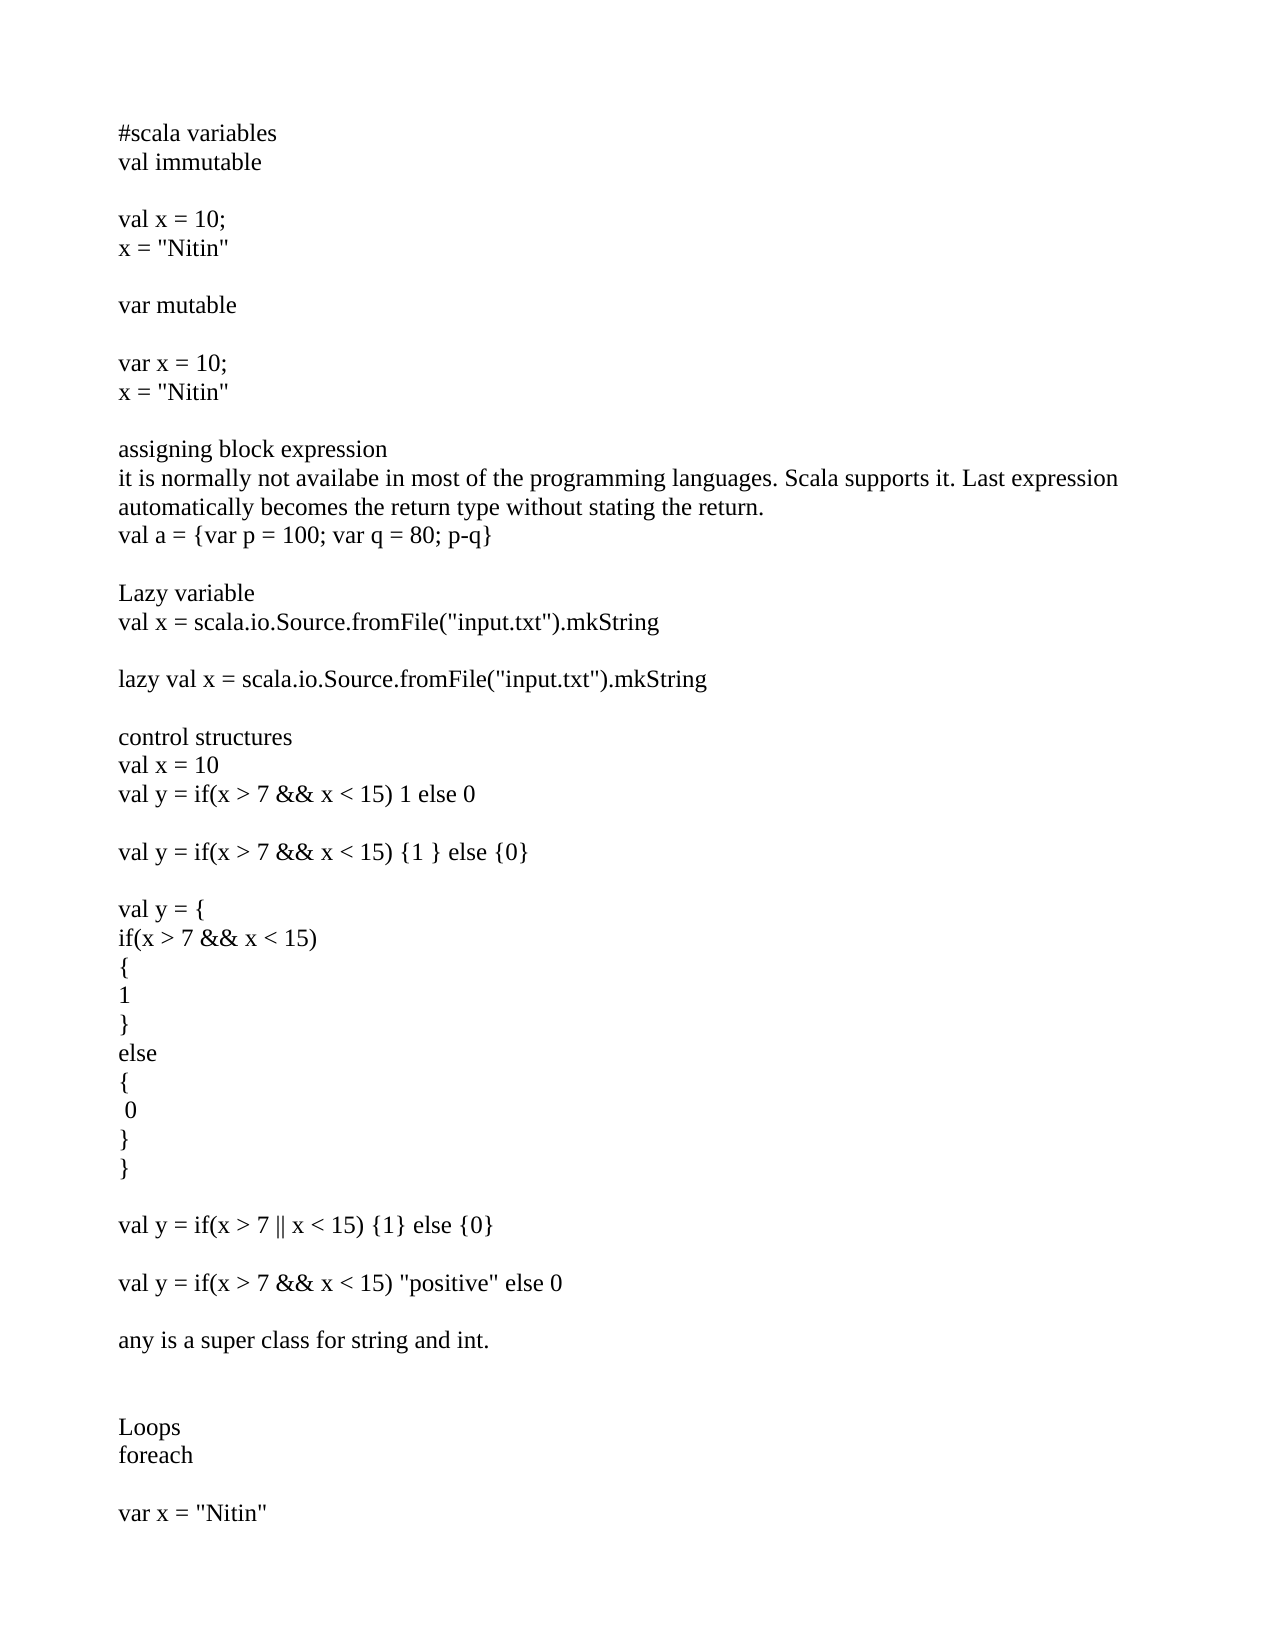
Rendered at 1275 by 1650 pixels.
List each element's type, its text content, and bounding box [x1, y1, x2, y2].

text control structures [118, 722, 1157, 751]
text x = "Nitin" [118, 233, 1157, 262]
text val y = if(x > 7 && x < 15) 1 else 0 [118, 779, 1157, 808]
text assigning block expression [118, 434, 1157, 463]
text Lazy variable [118, 578, 1157, 607]
text val x = 10; [118, 204, 1157, 233]
text val a = {var p = 100; var q = 80; p-q} [118, 521, 1157, 549]
text } [118, 1153, 1157, 1182]
text it is normally not availabe in most of the programming languages. Scala supports it. Last expression automatically becomes the return type without stating the return. [118, 463, 1157, 521]
text val y = { [118, 894, 1157, 923]
text Loops [118, 1412, 1157, 1441]
text any is a super class for string and int. [118, 1326, 1157, 1354]
text else [118, 1038, 1157, 1067]
text #scala variables [118, 118, 1157, 147]
text { [118, 952, 1157, 981]
text var mutable [118, 291, 1157, 319]
text var x = 10; [118, 348, 1157, 377]
text x = "Nitin" [118, 377, 1157, 406]
text } [118, 1124, 1157, 1153]
text val x = scala.io.Source.fromFile("input.txt").mkString [118, 607, 1157, 636]
text val y = if(x > 7 || x < 15) {1} else {0} [118, 1211, 1157, 1239]
text val y = if(x > 7 && x < 15) {1 } else {0} [118, 837, 1157, 866]
text if(x > 7 && x < 15) [118, 923, 1157, 952]
text val y = if(x > 7 && x < 15) "positive" else 0 [118, 1268, 1157, 1297]
text val x = 10 [118, 751, 1157, 779]
text var x = "Nitin" [118, 1498, 1157, 1527]
text lazy val x = scala.io.Source.fromFile("input.txt").mkString [118, 664, 1157, 693]
text 0 [118, 1096, 1157, 1124]
text foreach [118, 1441, 1157, 1469]
text val immutable [118, 147, 1157, 176]
text { [118, 1067, 1157, 1096]
text 1 [118, 981, 1157, 1009]
text } [118, 1009, 1157, 1038]
